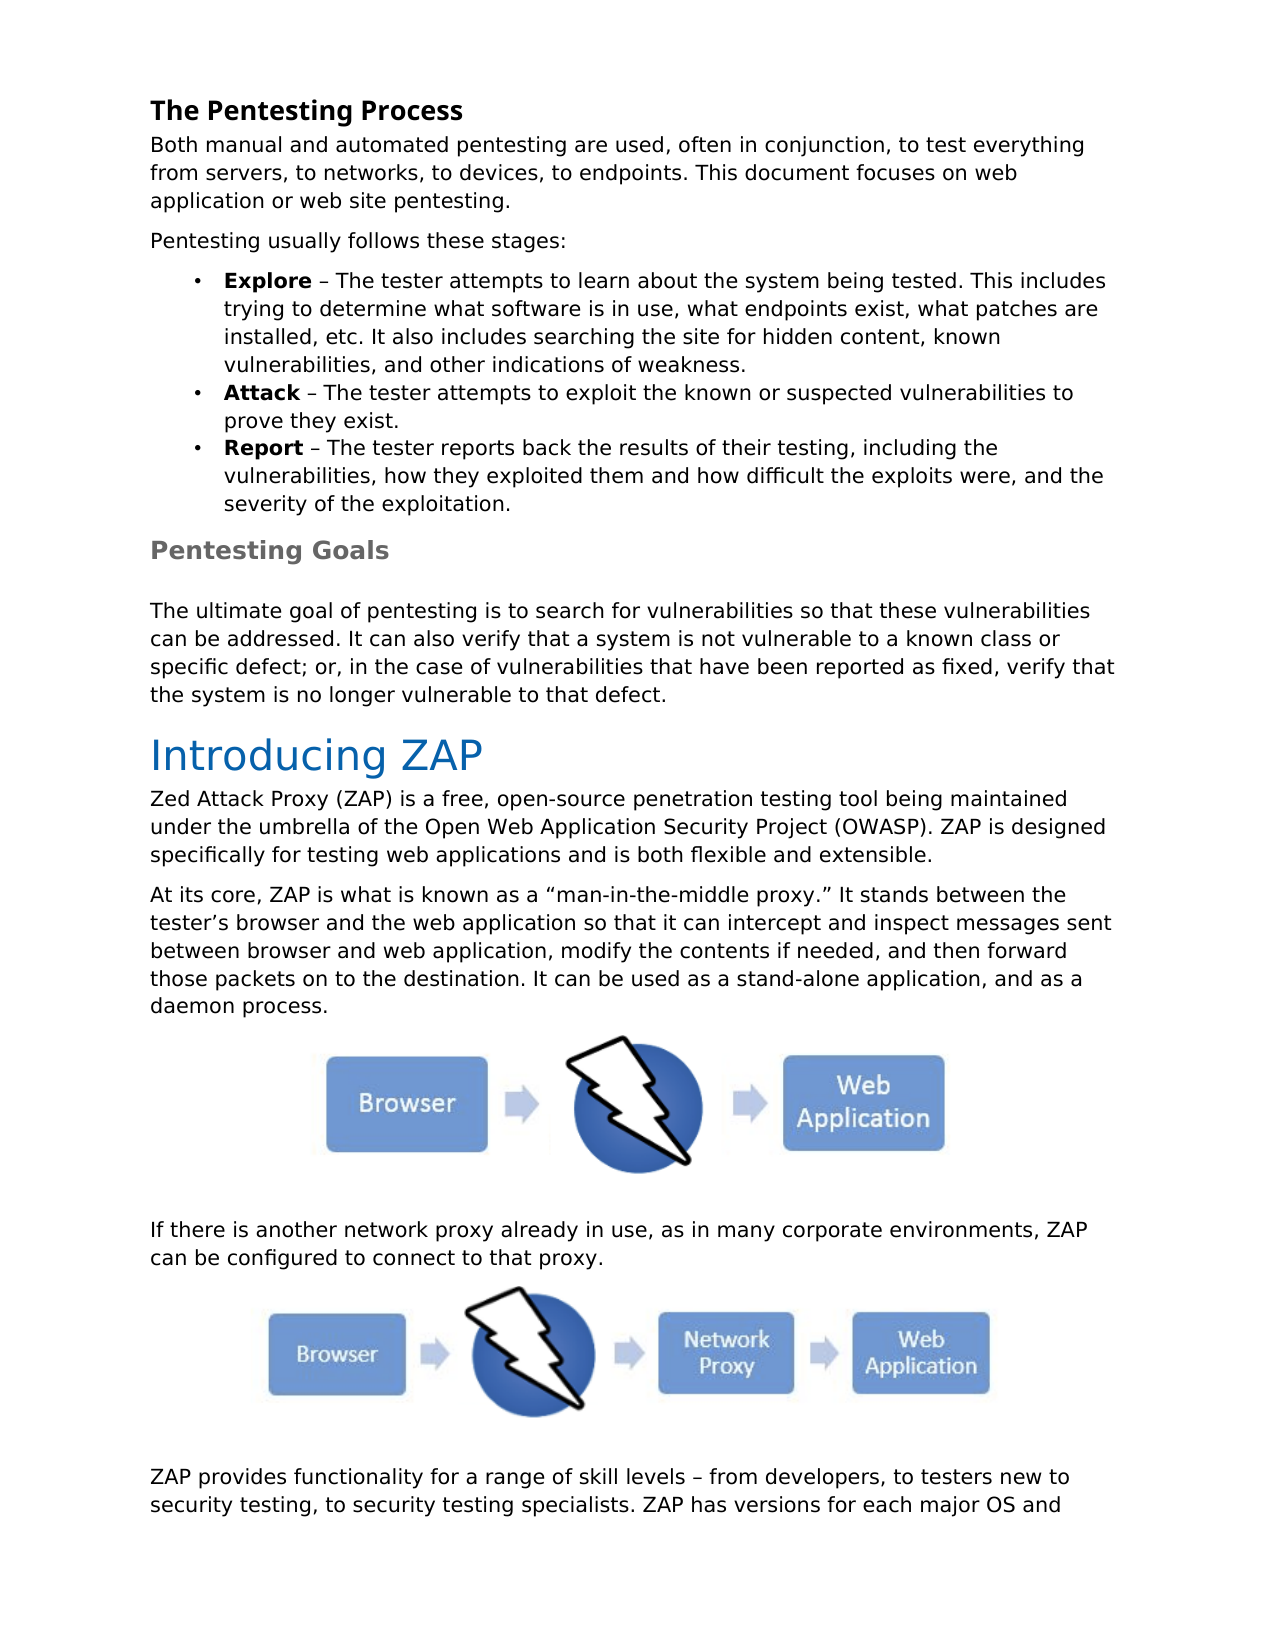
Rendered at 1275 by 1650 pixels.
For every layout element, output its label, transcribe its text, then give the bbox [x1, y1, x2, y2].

subtitle Pentesting Goals [150, 537, 1125, 566]
text Pentesting usually follows these stages: [150, 229, 1125, 253]
list Explore – The tester attempts to learn about the system being tested. This includes trying to determine what software is in use, what endpoints exist, what patches are installed, etc. It also includes searching the site for hidden content, known vulnerabilities, and other indications of weakness. [194, 269, 1125, 377]
picture [250, 1286, 1025, 1422]
list Report – The tester reports back the results of their testing, including the vulnerabilities, how they exploited them and how difficult the exploits were, and the severity of the exploitation. [194, 436, 1125, 516]
subtitle Introducing ZAP [150, 732, 1125, 780]
text The ultimate goal of pentesting is to search for vulnerabilities so that these vulnerabilities can be addressed. It can also verify that a system is not vulnerable to a known class or specific defect; or, in the case of vulnerabilities that have been reported as fixed, verify that the system is no longer vulnerable to that defect. [150, 599, 1125, 707]
text Both manual and automated pentesting are used, often in conjunction, to test everything from servers, to networks, to devices, to endpoints. This document focuses on web application or web site pentesting. [150, 133, 1125, 213]
text Zed Attack Proxy (ZAP) is a free, open-source penetration testing tool being maintained under the umbrella of the Open Web Application Security Project (OWASP). ZAP is designed specifically for testing web applications and is both flexible and extensible. [150, 787, 1125, 867]
list Attack – The tester attempts to exploit the known or suspected vulnerabilities to prove they exist. [194, 381, 1125, 433]
picture [309, 1035, 966, 1175]
text At its core, ZAP is what is known as a “man-in-the-middle proxy.” It stands between the tester’s browser and the web application so that it can intercept and inspect messages sent between browser and web application, modify the contents if needed, and then forward those packets on to the destination. It can be used as a stand-alone application, and as a daemon process. [150, 883, 1125, 1019]
text If there is another network proxy already in use, as in many corporate environments, ZAP can be configured to connect to that proxy. [150, 1218, 1125, 1270]
text ZAP provides functionality for a range of skill levels – from developers, to testers new to security testing, to security testing specialists. ZAP has versions for each major OS and [150, 1465, 1125, 1517]
subtitle The Pentesting Process [150, 91, 1125, 128]
